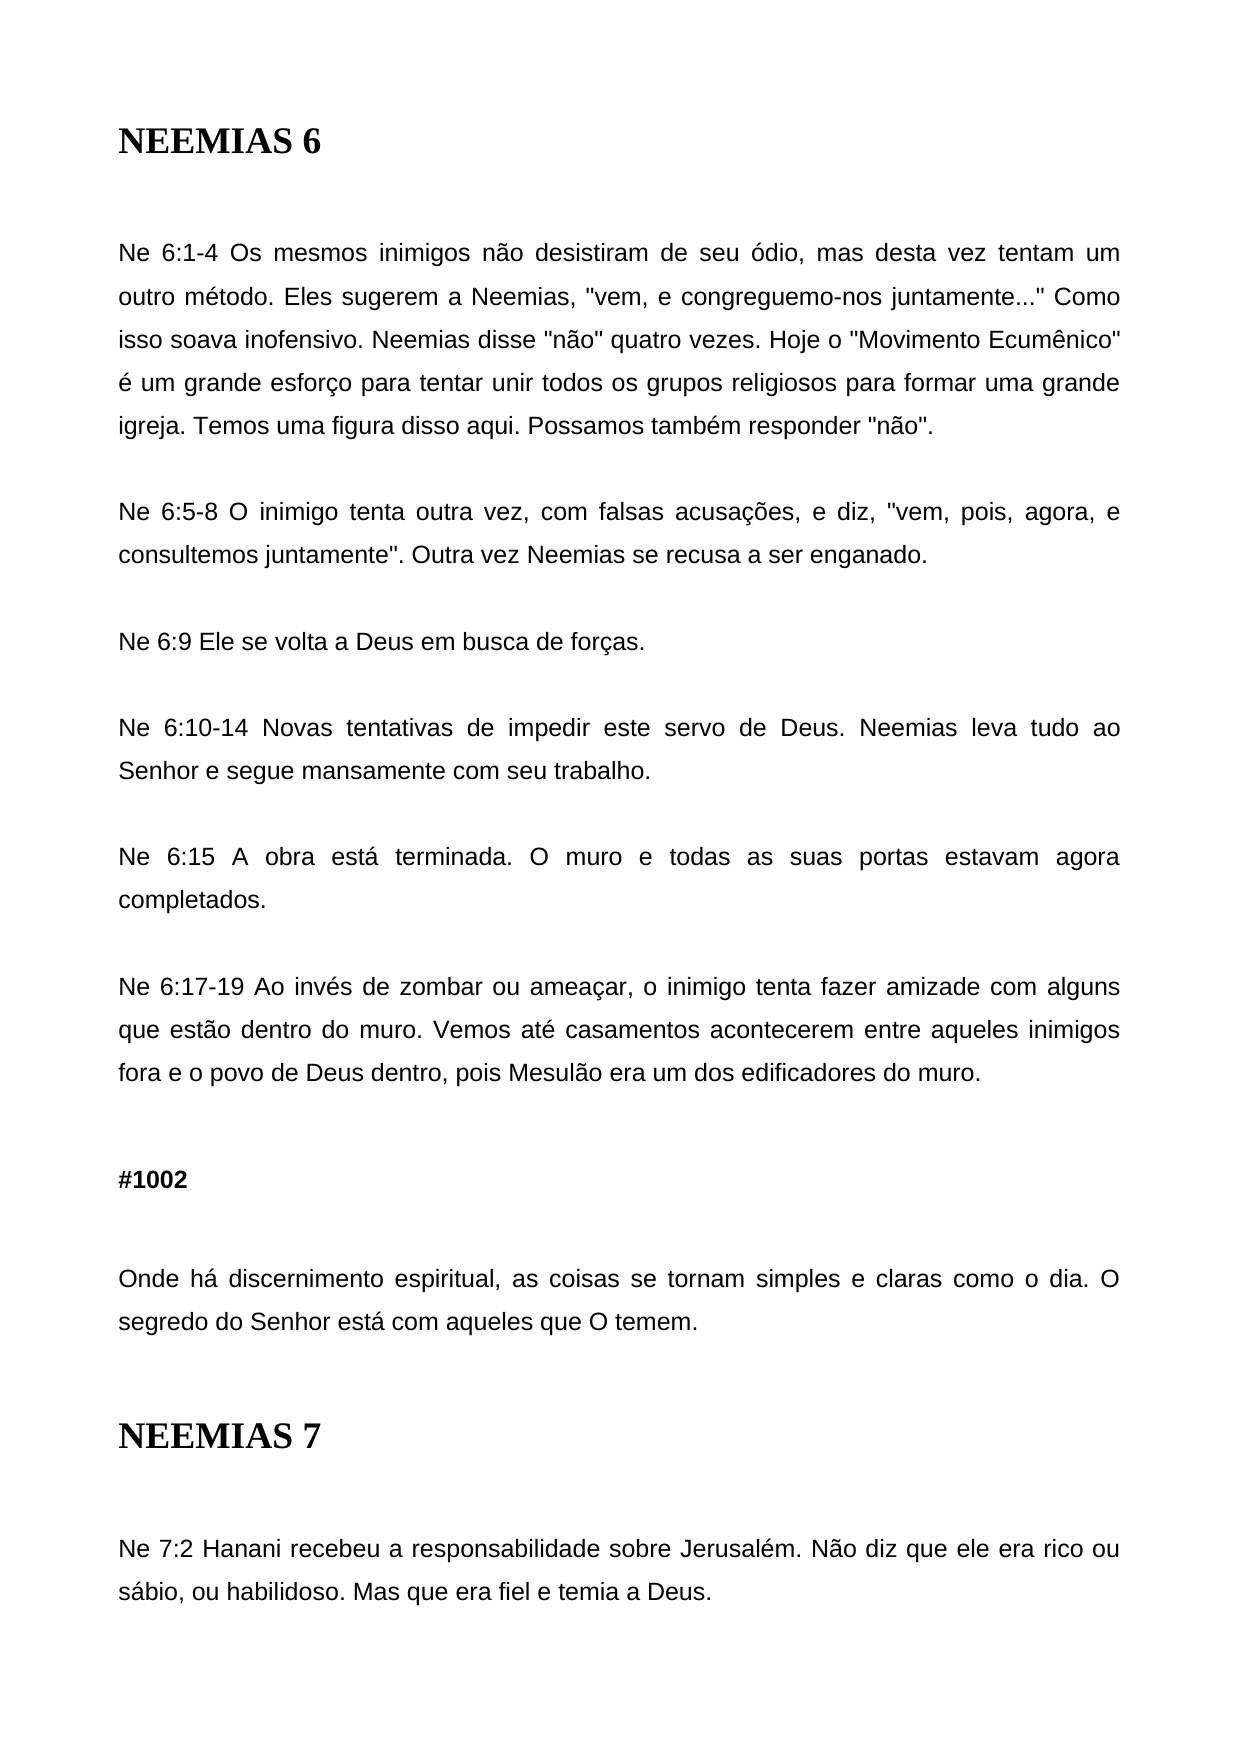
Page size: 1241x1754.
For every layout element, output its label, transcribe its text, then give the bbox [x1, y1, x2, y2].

text Ne 6:9 Ele se volta a Deus em busca de forças. [118, 627, 1122, 655]
subtitle NEEMIAS 7 [118, 1414, 1122, 1457]
subtitle #1002 [118, 1165, 1122, 1194]
subtitle NEEMIAS 6 [118, 118, 1122, 161]
text Ne 6:17-19 Ao invés de zombar ou ameaçar, o inimigo tenta fazer amizade com alguns que estão dentro do muro. Vemos até casamentos acontecerem entre aqueles inimigos fora e o povo de Deus dentro, pois Mesulão era um dos edificadores do muro. [118, 972, 1122, 1087]
text Ne 7:2 Hanani recebeu a responsabilidade sobre Jerusalém. Não diz que ele era rico ou sábio, ou habilidoso. Mas que era fiel e temia a Deus. [118, 1534, 1122, 1606]
text Ne 6:10-14 Novas tentativas de impedir este servo de Deus. Neemias leva tudo ao Senhor e segue mansamente com seu trabalho. [118, 713, 1122, 785]
text Ne 6:5-8 O inimigo tenta outra vez, com falsas acusações, e diz, "vem, pois, agora, e consultemos juntamente". Outra vez Neemias se recusa a ser enganado. [118, 497, 1122, 569]
text Ne 6:1-4 Os mesmos inimigos não desistiram de seu ódio, mas desta vez tentam um outro método. Eles sugerem a Neemias, "vem, e congreguemo-nos juntamente..." Como isso soava inofensivo. Neemias disse "não" quatro vezes. Hoje o "Movimento Ecumênico" é um grande esforço para tentar unir todos os grupos religiosos para formar uma grande igreja. Temos uma figura disso aqui. Possamos também responder "não". [118, 238, 1122, 440]
text Onde há discernimento espiritual, as coisas se tornam simples e claras como o dia. O segredo do Senhor está com aqueles que O temem. [118, 1264, 1122, 1336]
text Ne 6:15 A obra está terminada. O muro e todas as suas portas estavam agora completados. [118, 842, 1122, 914]
